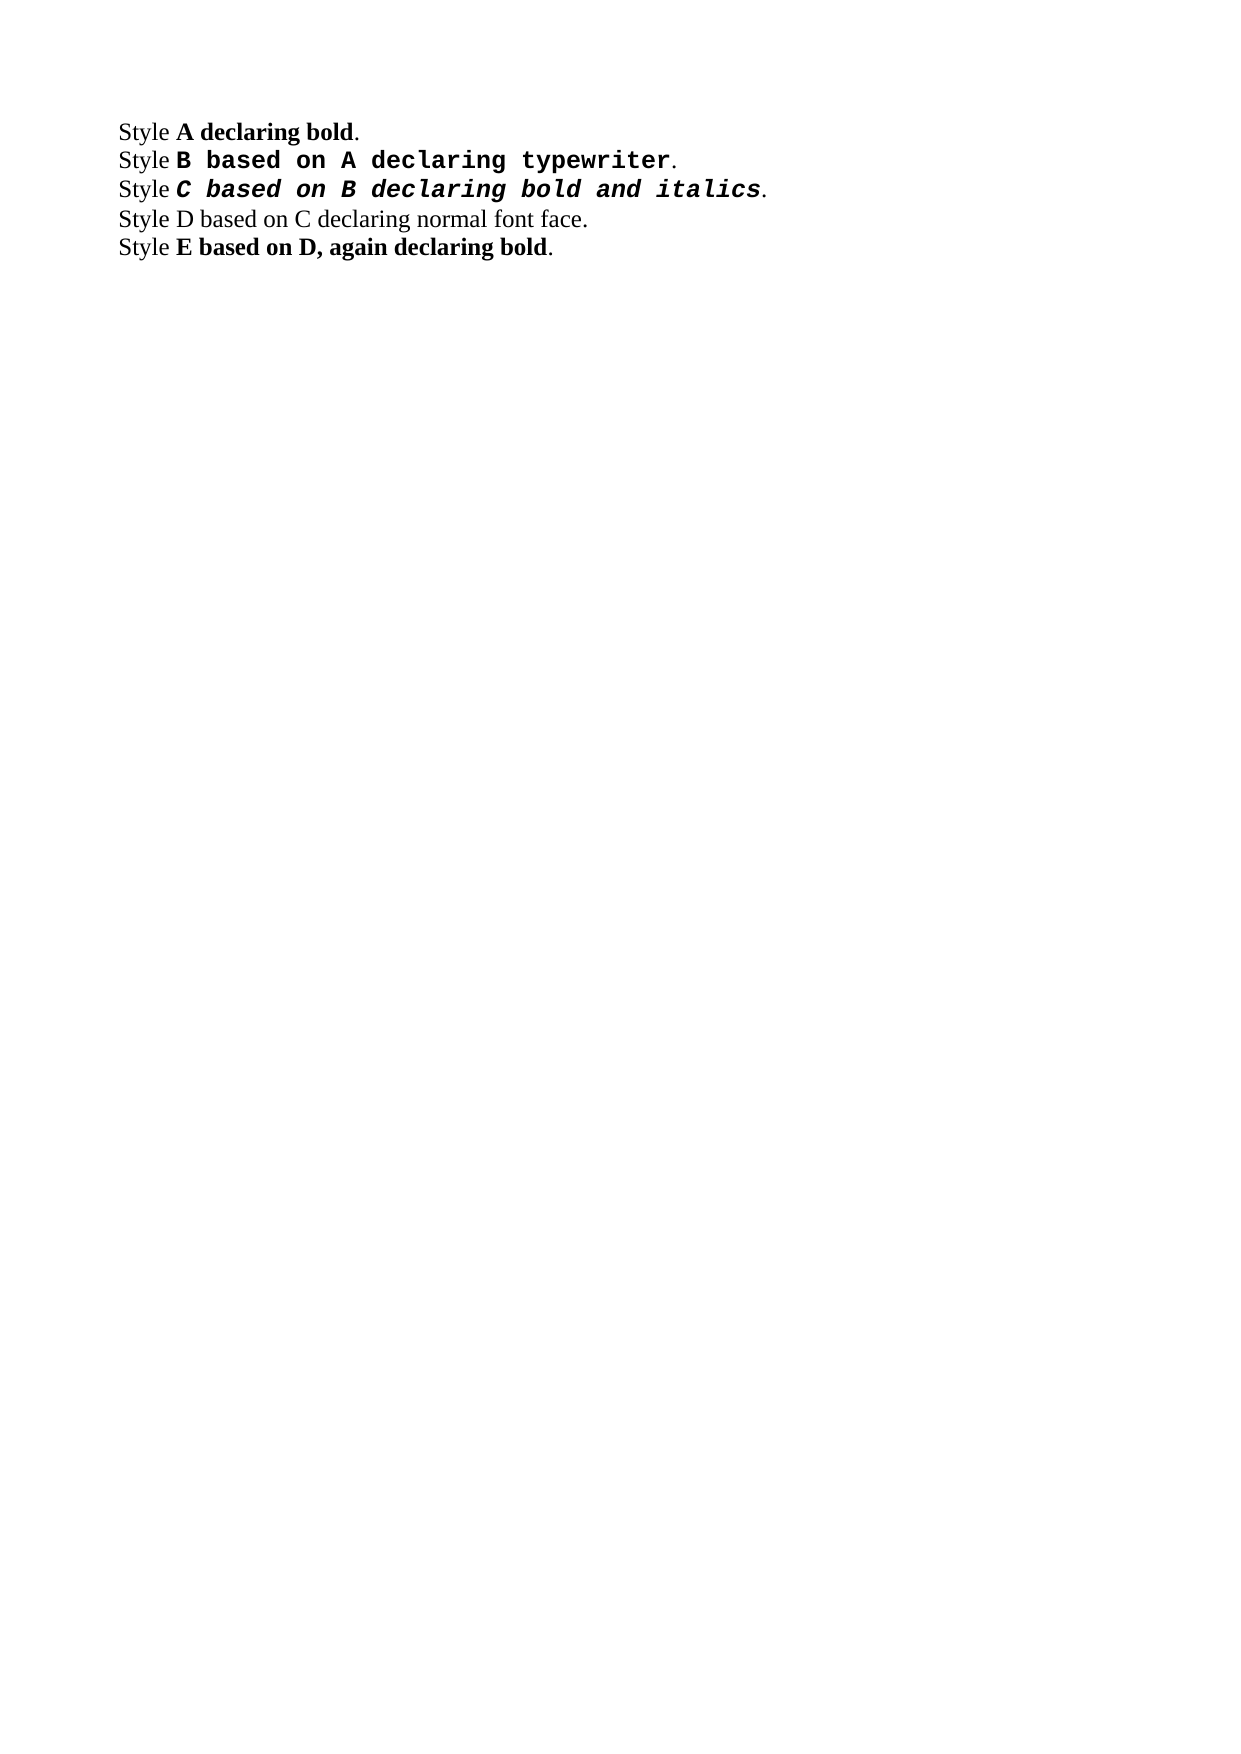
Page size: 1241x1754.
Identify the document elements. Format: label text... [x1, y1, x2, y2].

text Style D based on C declaring normal font face. [118, 205, 1122, 233]
text Style A declaring bold. [118, 118, 1122, 146]
text Style B based on A declaring typewriter. [118, 146, 1122, 176]
text Style E based on D, again declaring bold. [118, 233, 1122, 261]
text Style C based on B declaring bold and italics. [118, 176, 1122, 205]
